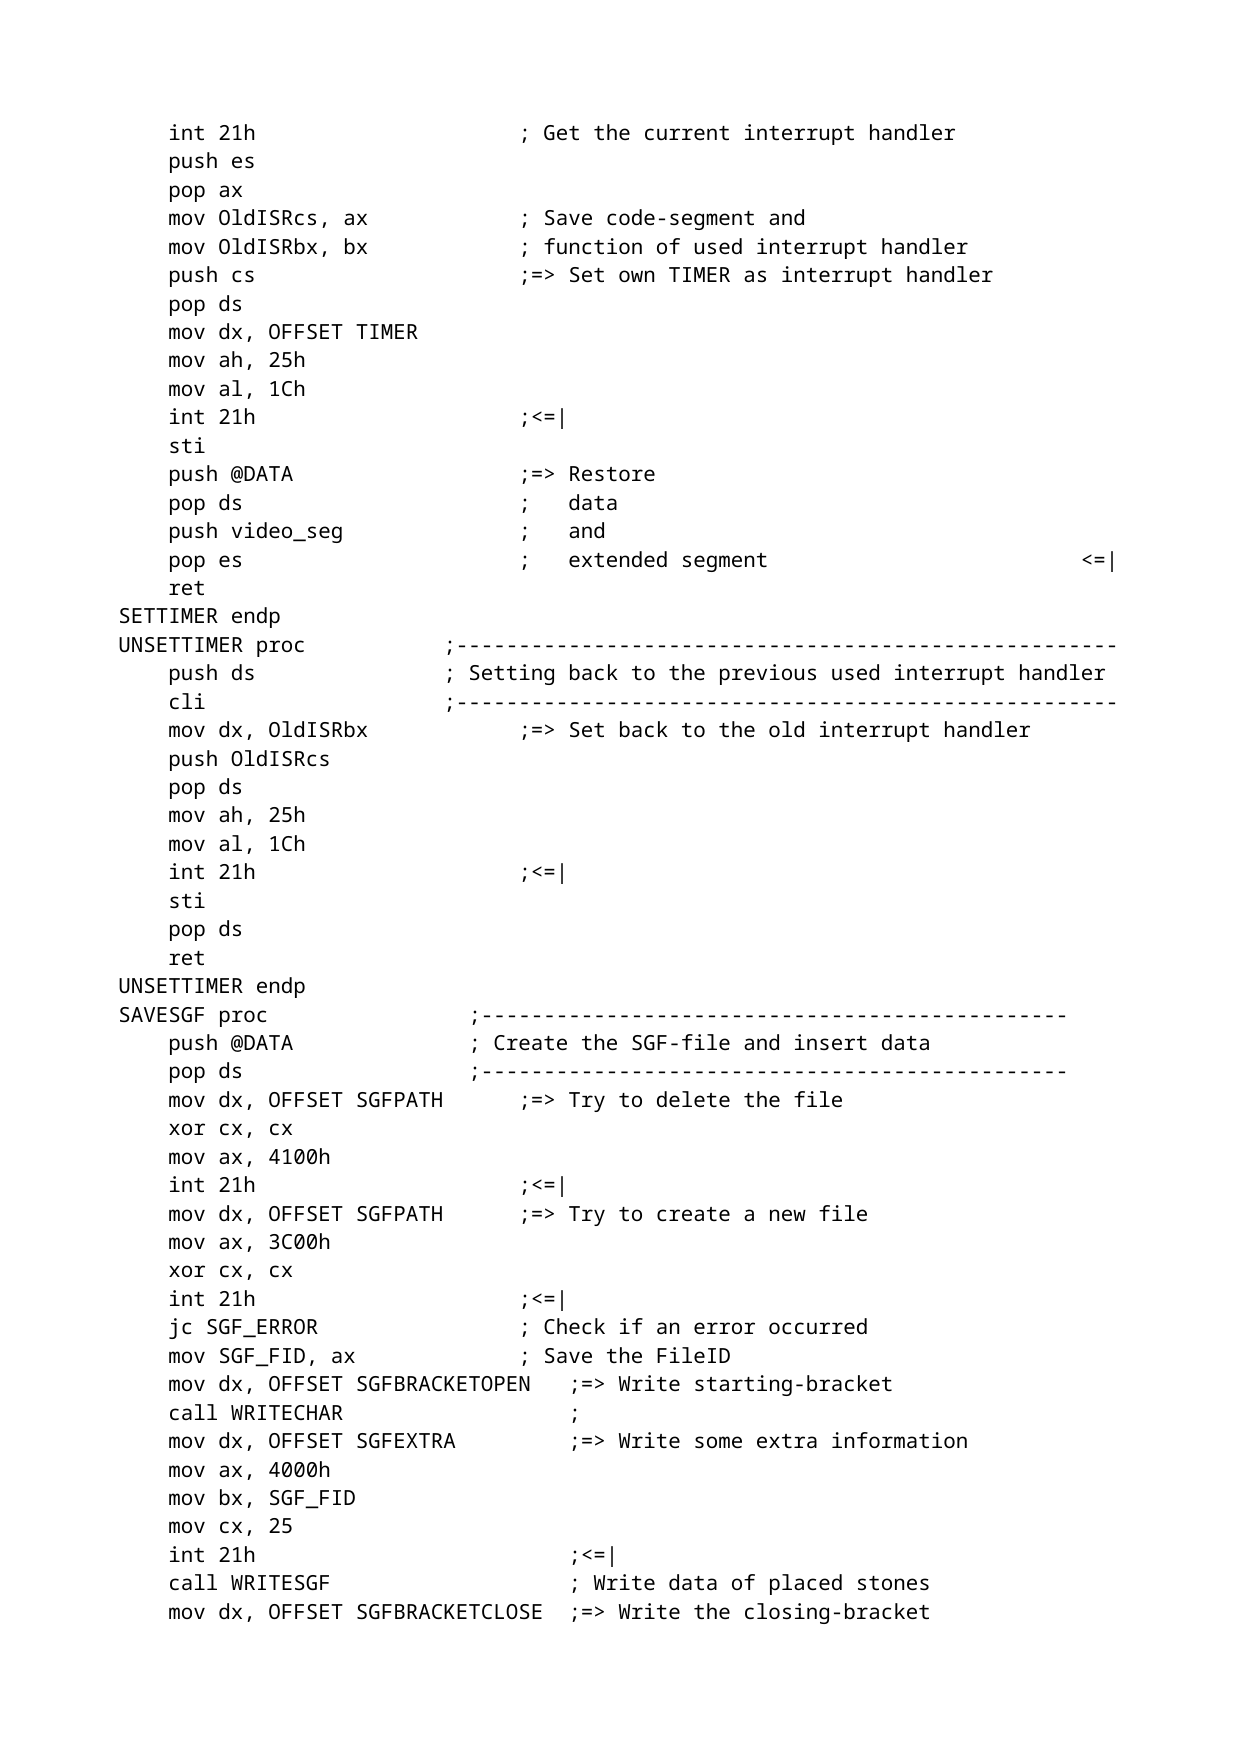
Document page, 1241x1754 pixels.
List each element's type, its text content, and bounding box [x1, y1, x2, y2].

text mov ax, 3C00h [118, 1227, 1122, 1256]
text mov dx, OFFSET SGFPATH ;=> Try to create a new file [118, 1199, 1122, 1227]
text int 21h ;<=| [118, 402, 1122, 431]
text mov dx, OFFSET SGFEXTRA ;=> Write some extra information [118, 1426, 1122, 1455]
text call WRITESGF ; Write data of placed stones [118, 1568, 1122, 1597]
text xor cx, cx [118, 1113, 1122, 1142]
text ret [118, 573, 1122, 602]
text mov OldISRcs, ax ; Save code-segment and [118, 203, 1122, 232]
text sti [118, 886, 1122, 914]
text UNSETTIMER proc ;----------------------------------------------------- [118, 630, 1122, 658]
text pop ds ; data [118, 488, 1122, 516]
text ret [118, 943, 1122, 971]
text mov dx, OFFSET TIMER [118, 317, 1122, 346]
text mov al, 1Ch [118, 829, 1122, 857]
text mov dx, OFFSET SGFBRACKETOPEN ;=> Write starting-bracket [118, 1369, 1122, 1398]
text int 21h ;<=| [118, 1540, 1122, 1568]
text mov cx, 25 [118, 1512, 1122, 1540]
text sti [118, 431, 1122, 459]
text mov ah, 25h [118, 346, 1122, 374]
text mov ah, 25h [118, 801, 1122, 829]
text mov OldISRbx, bx ; function of used interrupt handler [118, 232, 1122, 260]
text SAVESGF proc ;----------------------------------------------- [118, 1000, 1122, 1028]
text int 21h ;<=| [118, 857, 1122, 886]
text push cs ;=> Set own TIMER as interrupt handler [118, 260, 1122, 289]
text call WRITECHAR ; [118, 1398, 1122, 1426]
text push es [118, 147, 1122, 175]
text mov al, 1Ch [118, 374, 1122, 402]
text push OldISRcs [118, 744, 1122, 772]
text mov dx, OldISRbx ;=> Set back to the old interrupt handler [118, 715, 1122, 744]
text jc SGF_ERROR ; Check if an error occurred [118, 1312, 1122, 1341]
text pop ds ;----------------------------------------------- [118, 1057, 1122, 1085]
text int 21h ; Get the current interrupt handler [118, 118, 1122, 147]
text int 21h ;<=| [118, 1170, 1122, 1199]
text mov dx, OFFSET SGFBRACKETCLOSE ;=> Write the closing-bracket [118, 1597, 1122, 1625]
text mov bx, SGF_FID [118, 1483, 1122, 1512]
text pop ds [118, 289, 1122, 317]
text push @DATA ; Create the SGF-file and insert data [118, 1028, 1122, 1057]
text pop ax [118, 175, 1122, 203]
text pop ds [118, 914, 1122, 943]
text push video_seg ; and [118, 516, 1122, 545]
text mov SGF_FID, ax ; Save the FileID [118, 1341, 1122, 1369]
text push ds ; Setting back to the previous used interrupt handler [118, 658, 1122, 687]
text UNSETTIMER endp [118, 971, 1122, 1000]
text mov ax, 4000h [118, 1455, 1122, 1483]
text mov dx, OFFSET SGFPATH ;=> Try to delete the file [118, 1085, 1122, 1113]
text cli ;----------------------------------------------------- [118, 687, 1122, 715]
text SETTIMER endp [118, 602, 1122, 630]
text pop ds [118, 772, 1122, 801]
text push @DATA ;=> Restore [118, 459, 1122, 488]
text xor cx, cx [118, 1256, 1122, 1284]
text mov ax, 4100h [118, 1142, 1122, 1170]
text pop es ; extended segment <=| [118, 545, 1122, 573]
text int 21h ;<=| [118, 1284, 1122, 1312]
